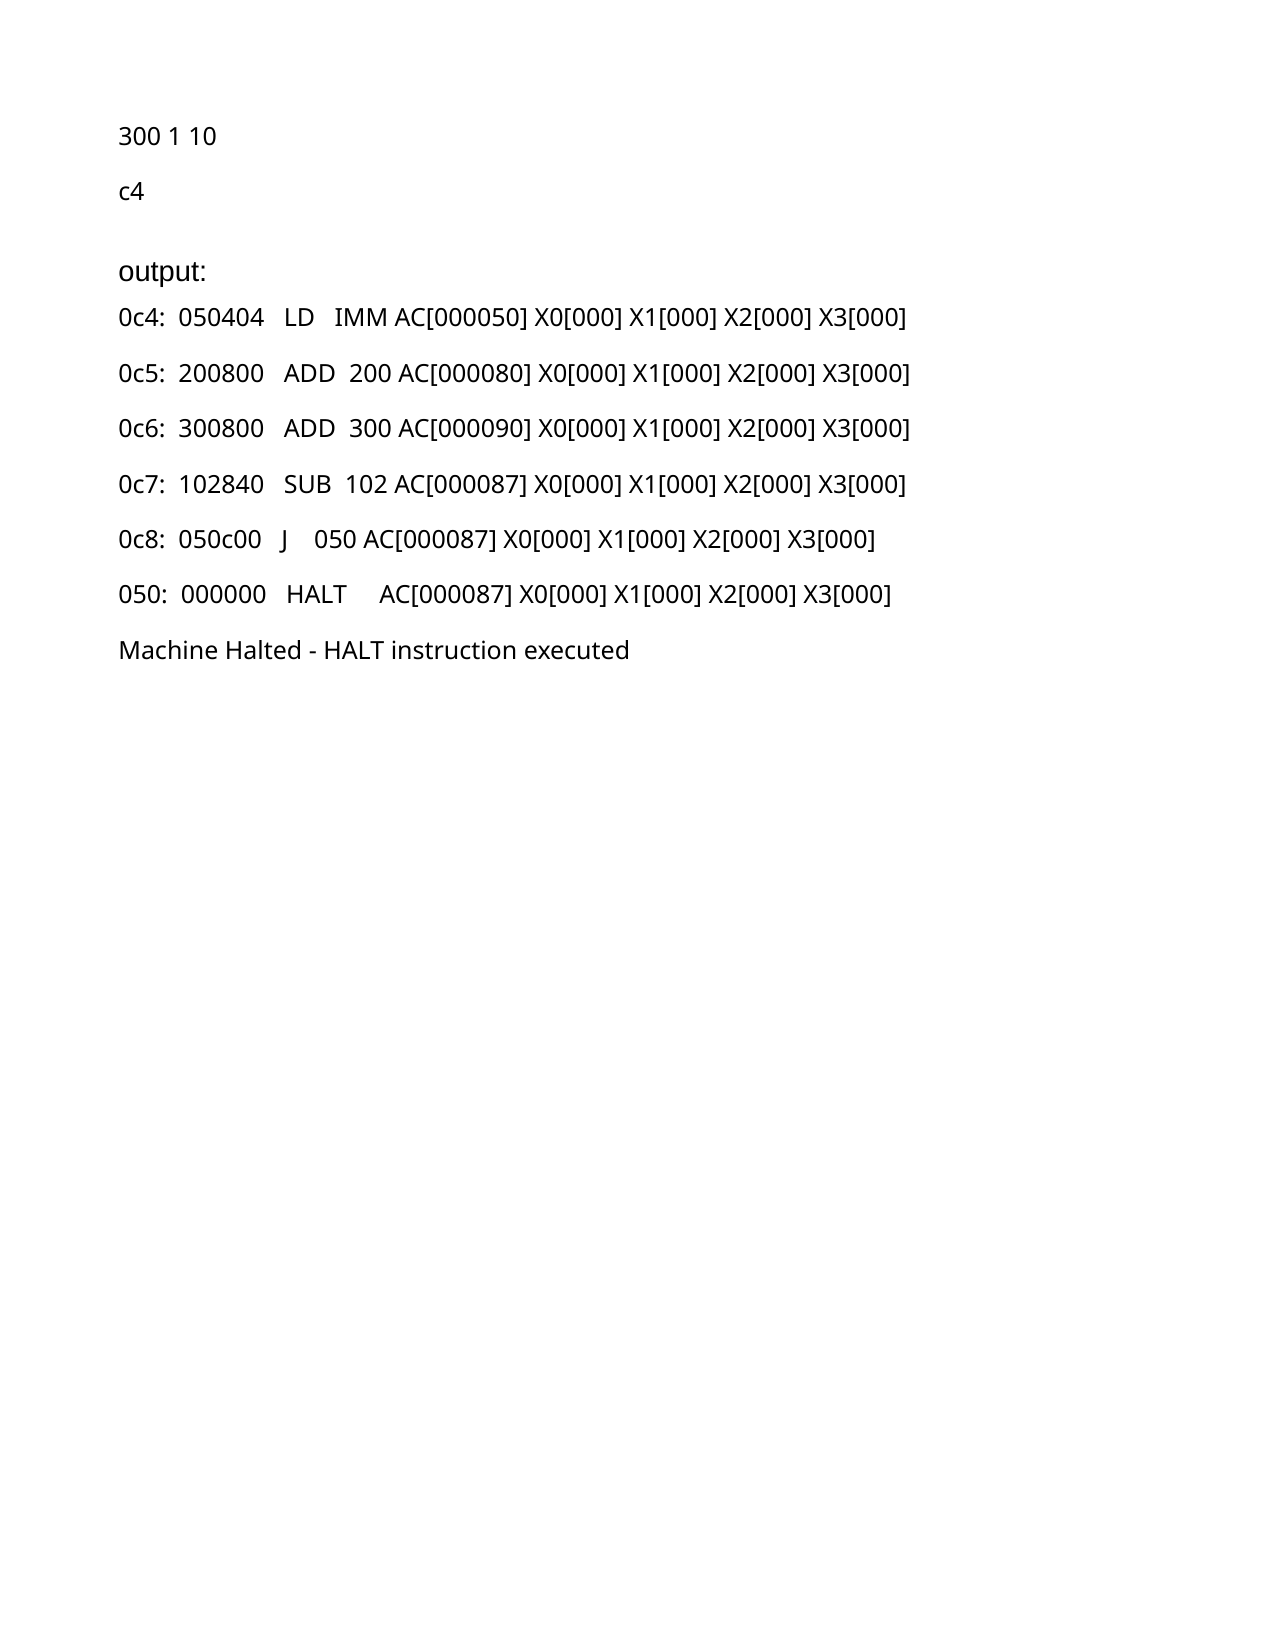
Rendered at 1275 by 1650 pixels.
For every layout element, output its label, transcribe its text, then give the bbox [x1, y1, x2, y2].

text c4 [118, 173, 1157, 208]
text 050: 000000 HALT AC[000087] X0[000] X1[000] X2[000] X3[000] [118, 577, 1157, 611]
subtitle output: [118, 254, 1157, 287]
text Machine Halted - HALT instruction executed [118, 632, 1157, 667]
text 300 1 10 [118, 118, 1157, 152]
text 0c5: 200800 ADD 200 AC[000080] X0[000] X1[000] X2[000] X3[000] [118, 355, 1157, 389]
text 0c4: 050404 LD IMM AC[000050] X0[000] X1[000] X2[000] X3[000] [118, 300, 1157, 334]
text 0c6: 300800 ADD 300 AC[000090] X0[000] X1[000] X2[000] X3[000] [118, 411, 1157, 445]
text 0c7: 102840 SUB 102 AC[000087] X0[000] X1[000] X2[000] X3[000] [118, 466, 1157, 500]
text 0c8: 050c00 J 050 AC[000087] X0[000] X1[000] X2[000] X3[000] [118, 522, 1157, 556]
